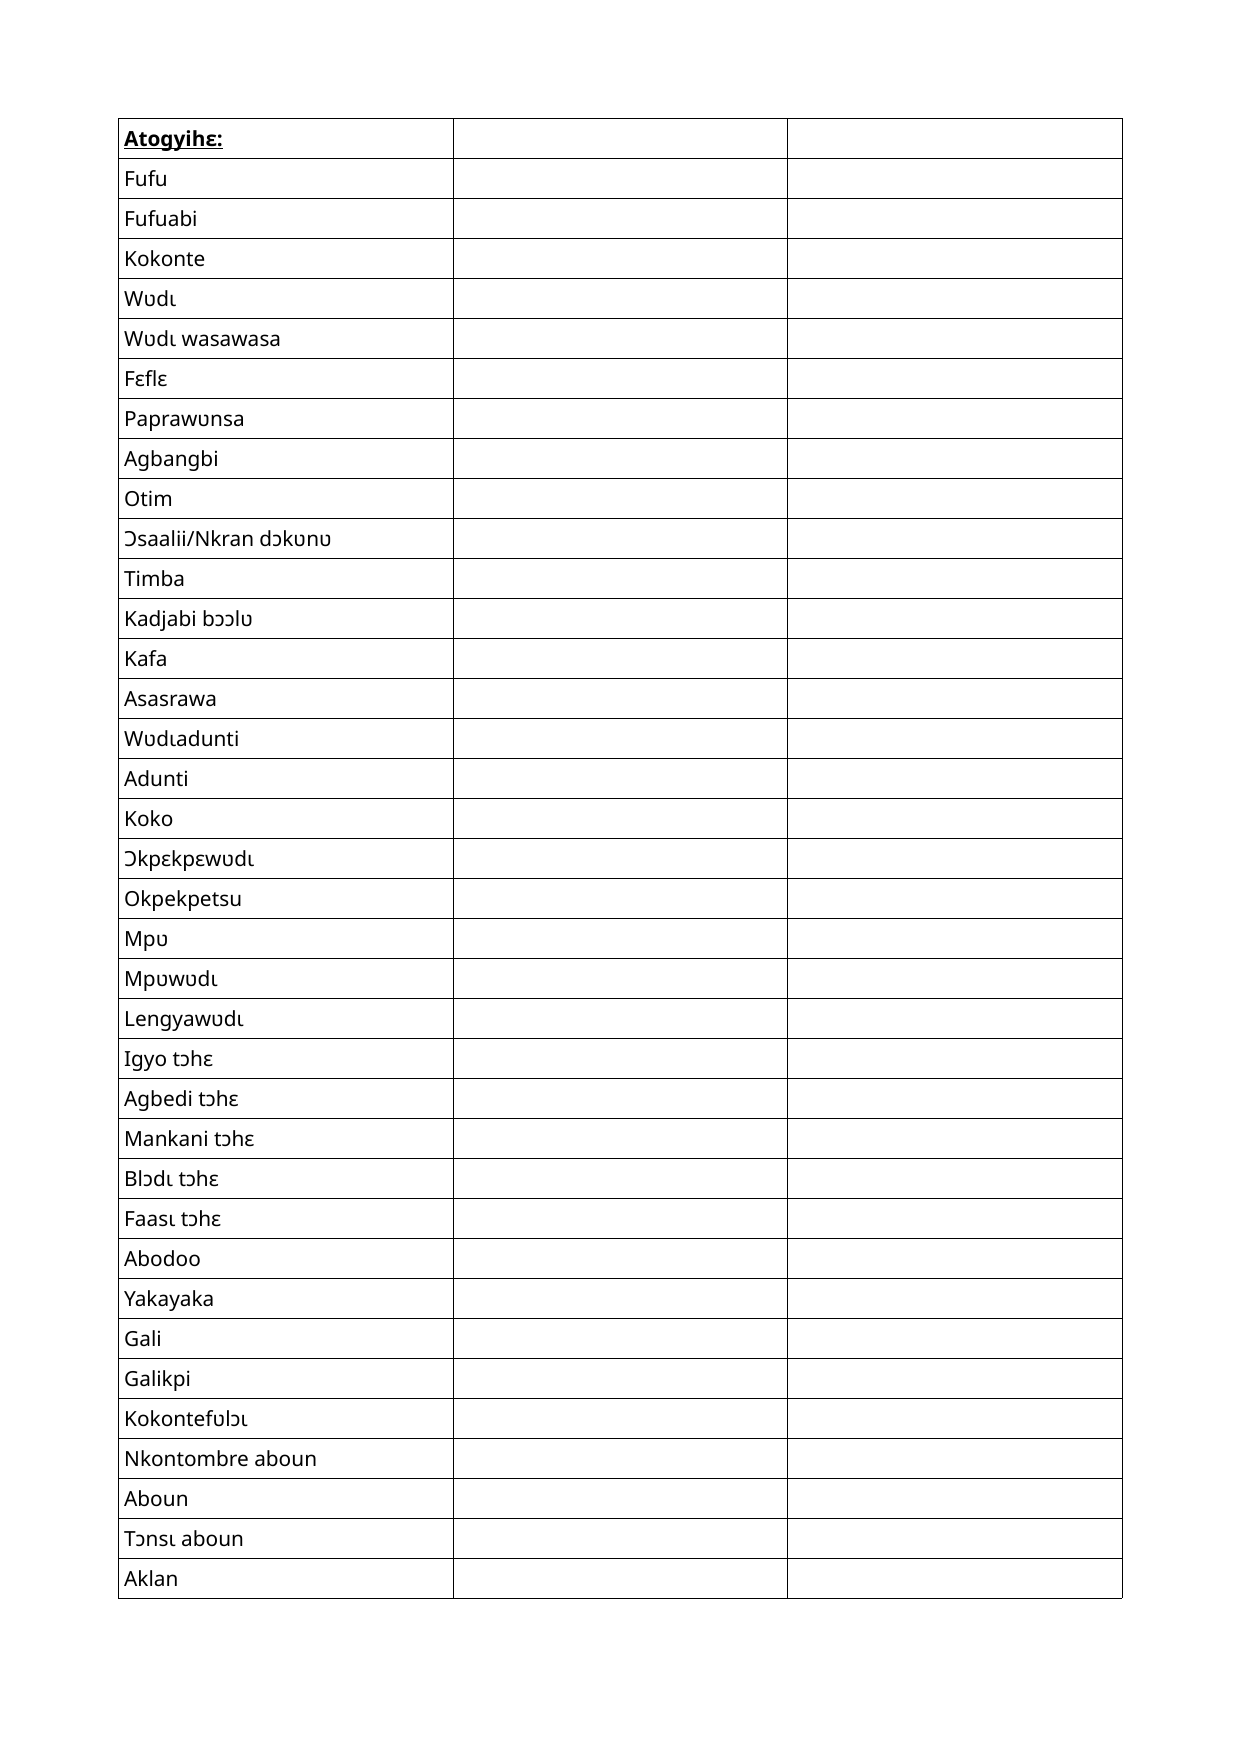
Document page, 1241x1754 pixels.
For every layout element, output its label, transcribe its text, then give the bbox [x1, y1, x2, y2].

table_cell Otim [119, 479, 453, 518]
table_cell [454, 1399, 787, 1438]
table_cell [454, 919, 787, 958]
table_cell [454, 1239, 787, 1278]
table_cell Igyo tɔhɛ [119, 1039, 453, 1078]
table_cell [454, 1079, 787, 1118]
table_header Atogyihɛ: [119, 119, 453, 158]
table_cell [788, 1359, 1122, 1398]
table_cell [454, 1319, 787, 1358]
table_cell [454, 1479, 787, 1518]
table_cell [454, 279, 787, 318]
table_cell [788, 1279, 1122, 1318]
table_cell Adunti [119, 759, 453, 798]
table_cell [788, 839, 1122, 878]
table_cell [788, 359, 1122, 398]
table_cell [788, 1519, 1122, 1558]
table_cell [788, 1119, 1122, 1158]
table_cell [454, 879, 787, 918]
table_cell Aklan [119, 1559, 453, 1598]
table_cell Mankani tɔhɛ [119, 1119, 453, 1158]
table_cell Mpʋwʋdɩ [119, 959, 453, 998]
table_cell Wʋdɩ [119, 279, 453, 318]
table_cell [788, 439, 1122, 478]
table_cell Kokontefʋlɔɩ [119, 1399, 453, 1438]
table_cell Nkontombre aboun [119, 1439, 453, 1478]
table_cell [788, 679, 1122, 718]
table_cell [788, 1079, 1122, 1118]
table_cell [788, 319, 1122, 358]
table_cell [788, 879, 1122, 918]
table_cell Wʋdɩadunti [119, 719, 453, 758]
table_cell [454, 1439, 787, 1478]
table_cell [454, 1359, 787, 1398]
table_cell [454, 1519, 787, 1558]
table_cell Kafa [119, 639, 453, 678]
table_cell Fufu [119, 159, 453, 198]
table_cell Tɔnsɩ aboun [119, 1519, 453, 1558]
table_cell [454, 439, 787, 478]
table_cell [454, 1199, 787, 1238]
table_cell [454, 599, 787, 638]
table_cell [788, 1239, 1122, 1278]
table_cell [788, 479, 1122, 518]
table_cell [788, 519, 1122, 558]
table_cell [788, 639, 1122, 678]
table_cell Lengyawʋdɩ [119, 999, 453, 1038]
table_cell Paprawʋnsa [119, 399, 453, 438]
table_cell Abodoo [119, 1239, 453, 1278]
table_cell [454, 639, 787, 678]
table_cell [454, 719, 787, 758]
table_cell [454, 1119, 787, 1158]
table_cell Timba [119, 559, 453, 598]
table_cell [454, 679, 787, 718]
table_cell [454, 359, 787, 398]
table_cell Fɛflɛ [119, 359, 453, 398]
table_cell Okpekpetsu [119, 879, 453, 918]
table_cell [454, 479, 787, 518]
table_cell Ɔsaalii/Nkran dɔkʋnʋ [119, 519, 453, 558]
table_cell [454, 399, 787, 438]
table_cell [788, 159, 1122, 198]
table_header [454, 119, 787, 158]
table_cell [788, 199, 1122, 238]
table_cell [454, 199, 787, 238]
table_cell [788, 959, 1122, 998]
table_cell [454, 799, 787, 838]
table_cell [454, 759, 787, 798]
table_cell Mpʋ [119, 919, 453, 958]
table_cell [454, 319, 787, 358]
table_cell [454, 1279, 787, 1318]
table_cell Kokonte [119, 239, 453, 278]
table_cell [788, 1399, 1122, 1438]
table_cell [788, 279, 1122, 318]
table_cell Yakayaka [119, 1279, 453, 1318]
table_cell [454, 1039, 787, 1078]
table_cell Koko [119, 799, 453, 838]
table_cell Blɔdɩ tɔhɛ [119, 1159, 453, 1198]
table_cell [454, 559, 787, 598]
table_cell Wʋdɩ wasawasa [119, 319, 453, 358]
table_cell [788, 599, 1122, 638]
table_cell Fufuabi [119, 199, 453, 238]
table_cell [788, 239, 1122, 278]
table_cell [788, 1439, 1122, 1478]
table_cell [788, 1039, 1122, 1078]
table_cell [788, 1319, 1122, 1358]
table_cell [454, 839, 787, 878]
table_cell Kadjabi bɔɔlʋ [119, 599, 453, 638]
table_cell Agbangbi [119, 439, 453, 478]
table_cell Gali [119, 1319, 453, 1358]
table_cell [454, 519, 787, 558]
table_cell Galikpi [119, 1359, 453, 1398]
table_cell [788, 1159, 1122, 1198]
table_cell [454, 1559, 787, 1598]
table_cell Agbedi tɔhɛ [119, 1079, 453, 1118]
table_cell [788, 399, 1122, 438]
table_cell [454, 239, 787, 278]
table_cell [788, 1479, 1122, 1518]
table_cell Faasɩ tɔhɛ [119, 1199, 453, 1238]
table_cell [788, 1559, 1122, 1598]
table_cell [454, 1159, 787, 1198]
table_cell [788, 999, 1122, 1038]
table_cell Aboun [119, 1479, 453, 1518]
table_cell [788, 919, 1122, 958]
table_cell [788, 719, 1122, 758]
table_cell [788, 799, 1122, 838]
table_header [788, 119, 1122, 158]
table_cell Asasrawa [119, 679, 453, 718]
table_cell [788, 1199, 1122, 1238]
table_cell [454, 999, 787, 1038]
table_cell Ɔkpɛkpɛwʋdɩ [119, 839, 453, 878]
table_cell [454, 159, 787, 198]
table_cell [788, 759, 1122, 798]
table_cell [788, 559, 1122, 598]
table_cell [454, 959, 787, 998]
